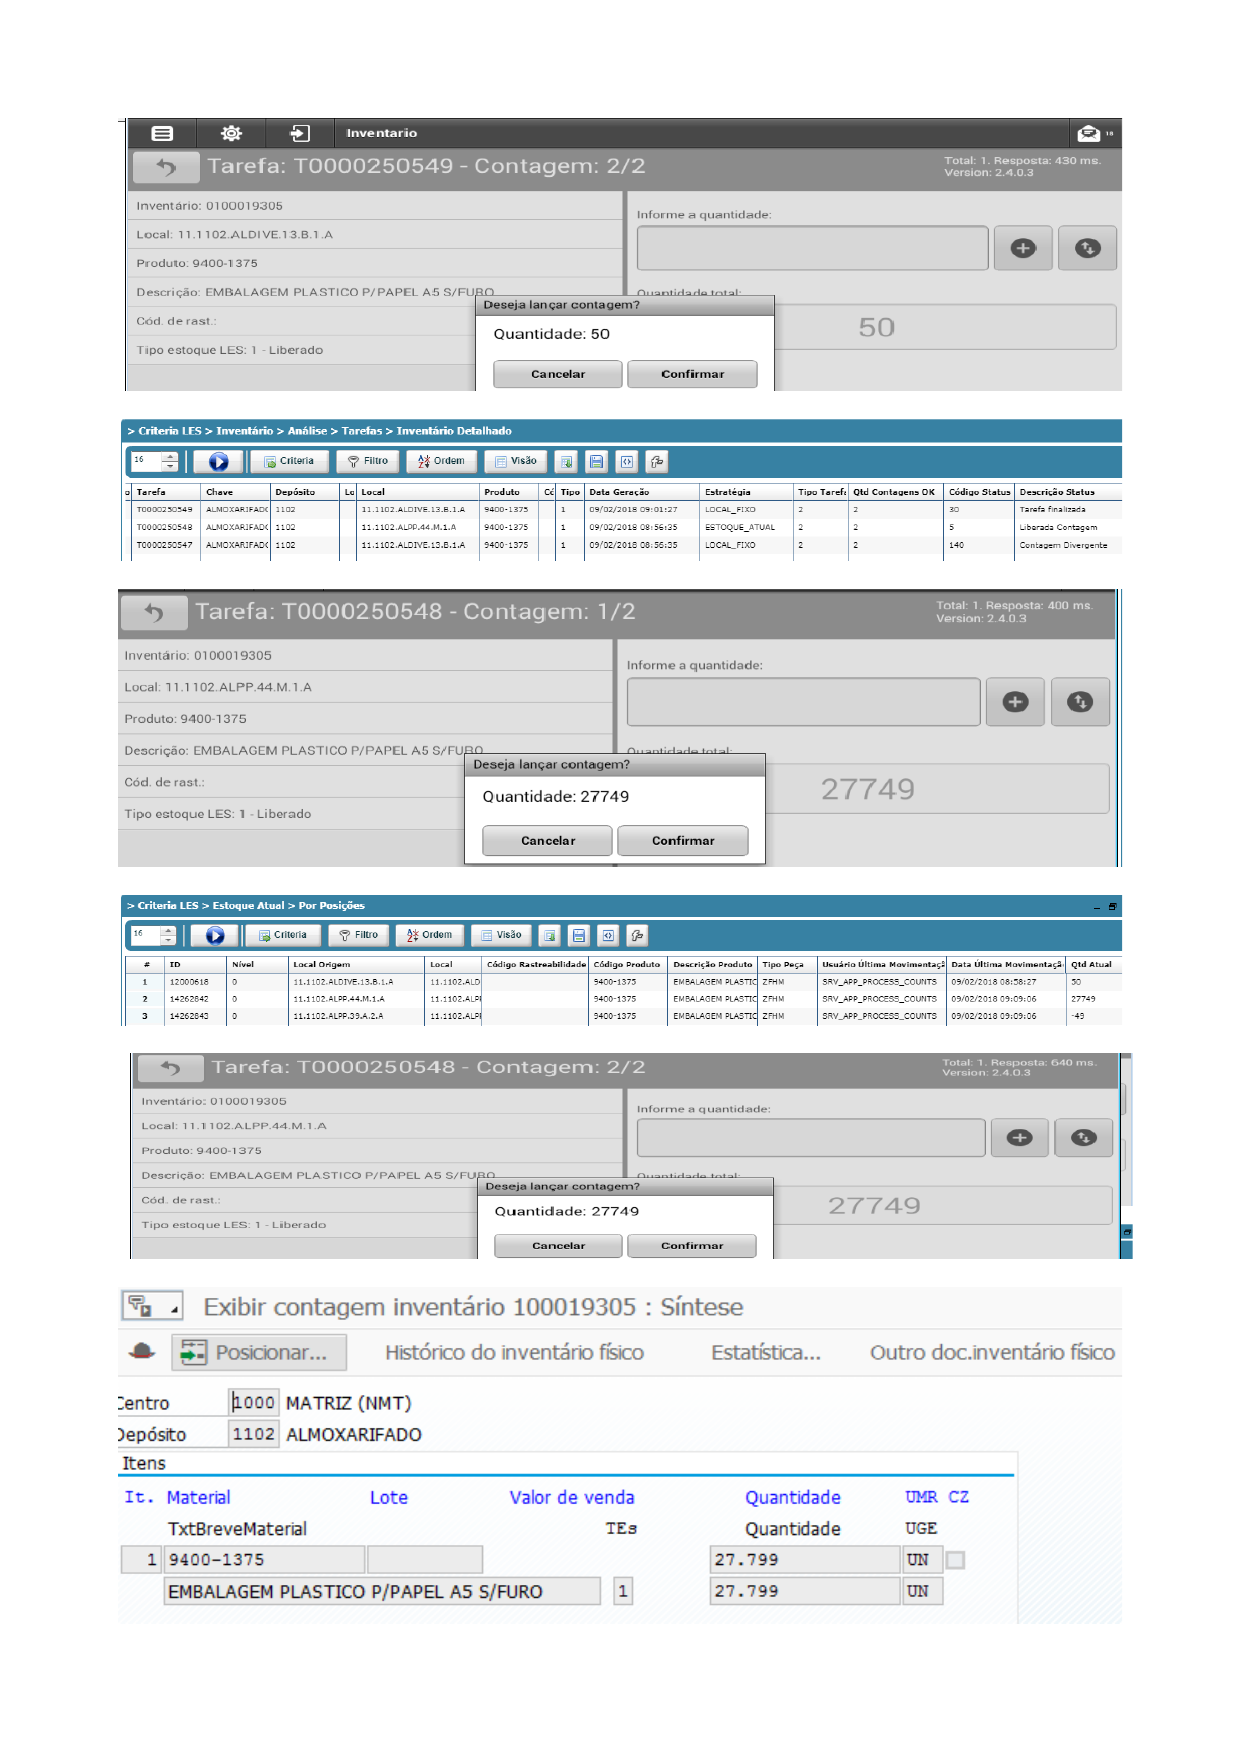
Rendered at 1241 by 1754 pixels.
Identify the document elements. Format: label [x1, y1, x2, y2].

picture [118, 118, 1123, 391]
picture [128, 1053, 1133, 1259]
picture [118, 895, 1123, 1026]
picture [118, 589, 1123, 867]
picture [118, 1287, 1123, 1624]
picture [118, 418, 1123, 561]
